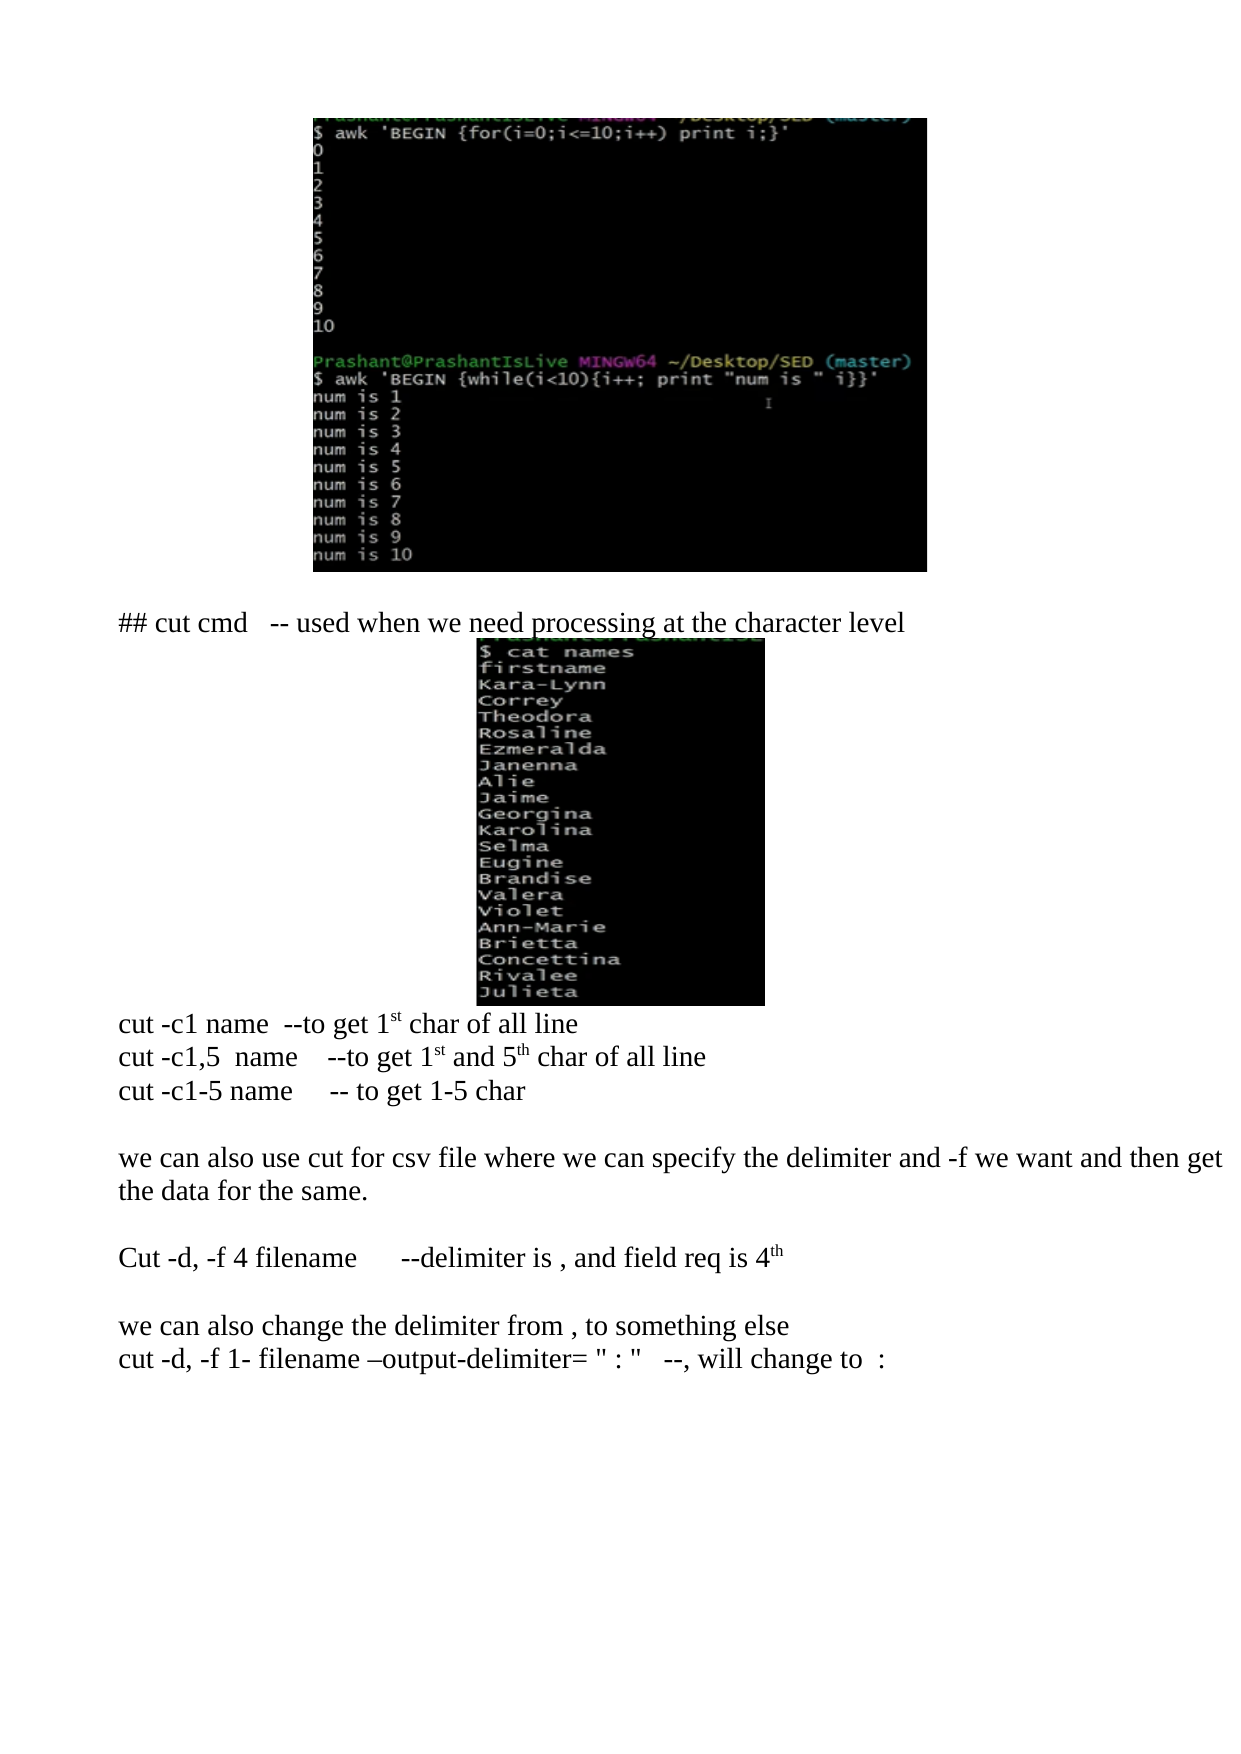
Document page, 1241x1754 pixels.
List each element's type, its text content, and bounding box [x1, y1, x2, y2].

text we can also use cut for csv file where we can specify the delimiter and -f we want and then get the data for the same. [118, 1140, 1240, 1207]
text ## cut cmd -- used when we need processing at the character level [118, 605, 1240, 638]
text we can also change the delimiter from , to something else [118, 1308, 1240, 1341]
picture [475, 638, 765, 1006]
text cut -c1 name --to get 1st char of all line [118, 638, 1240, 1039]
text Cut -d, -f 4 filename --delimiter is , and field req is 4th [118, 1241, 1240, 1274]
text cut -c1,5 name --to get 1st and 5th char of all line [118, 1039, 1240, 1073]
picture [313, 118, 928, 572]
text cut -c1-5 name -- to get 1-5 char [118, 1073, 1240, 1106]
text cut -d, -f 1- filename –output-delimiter= " : " --, will change to : [118, 1341, 1240, 1375]
